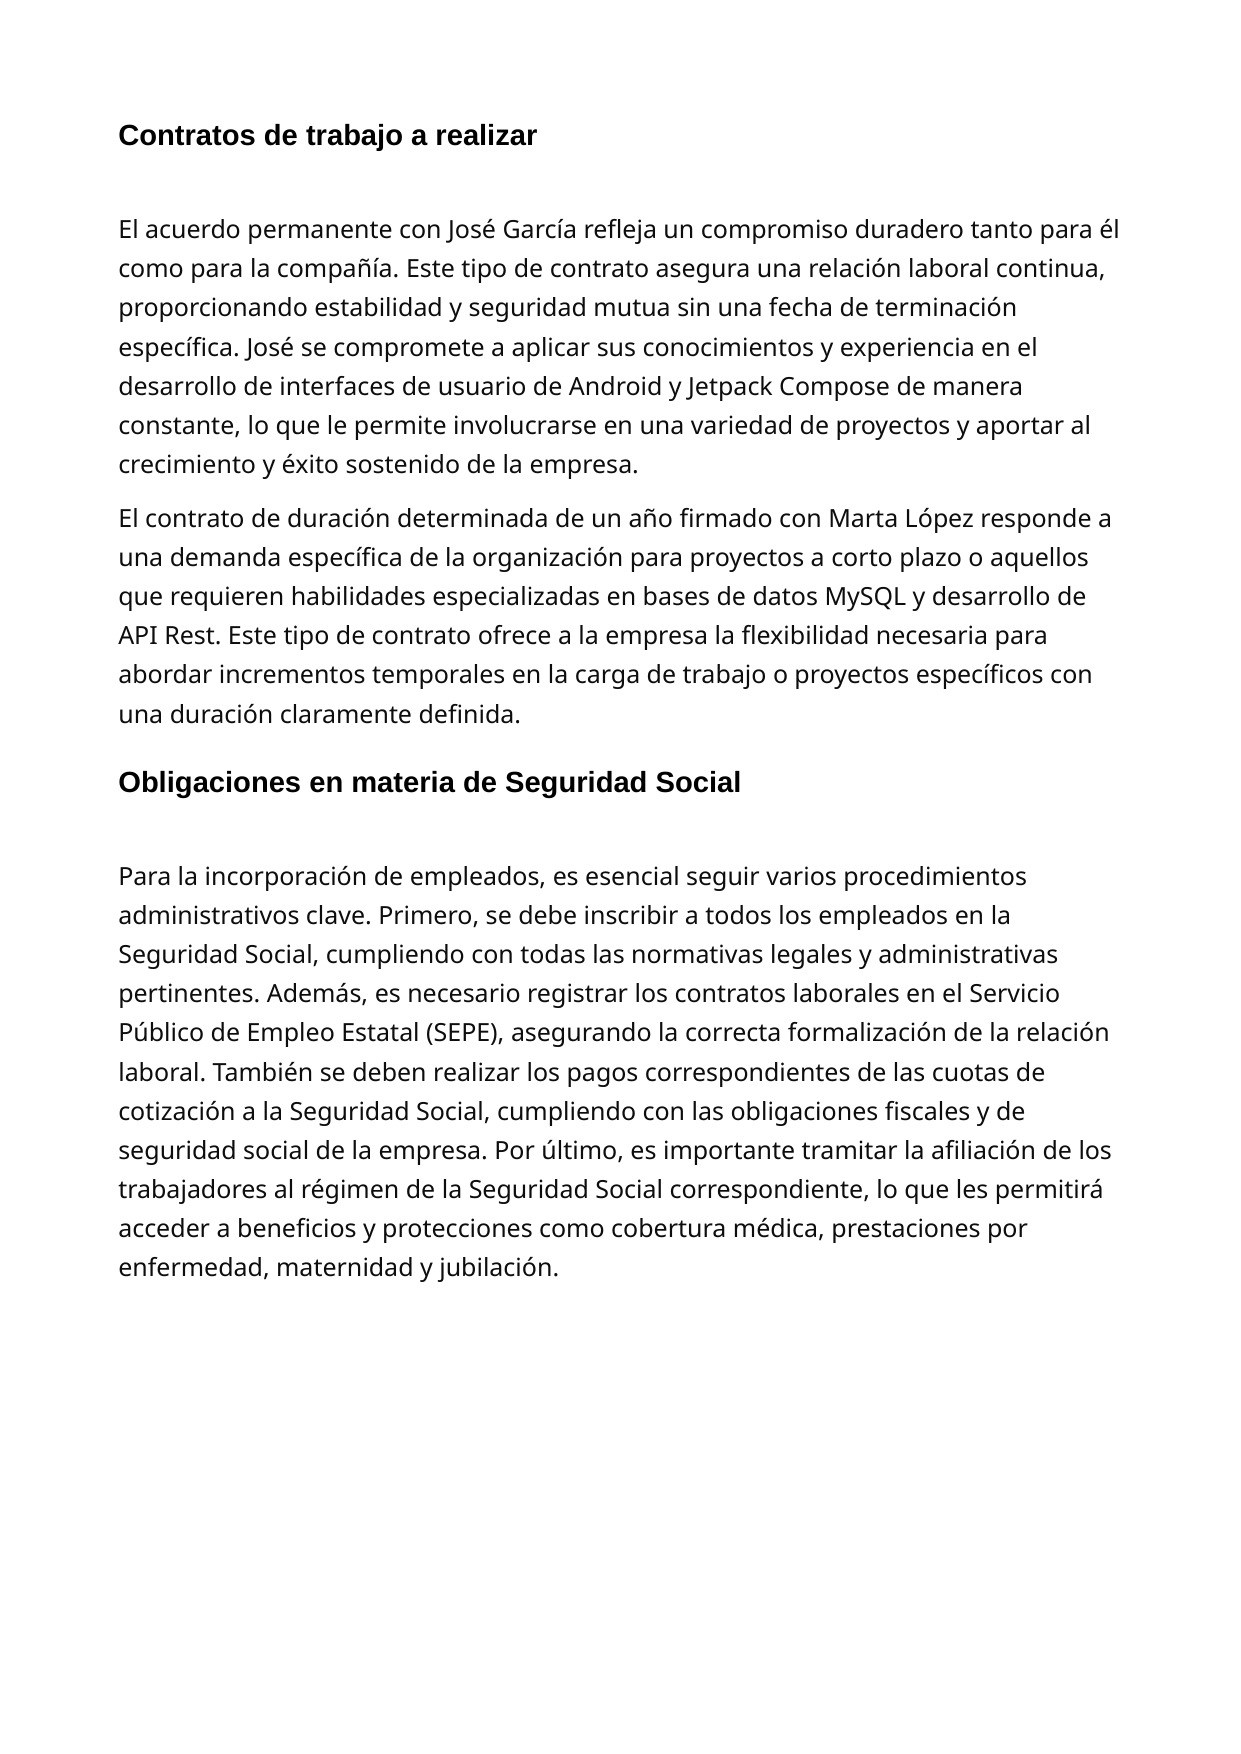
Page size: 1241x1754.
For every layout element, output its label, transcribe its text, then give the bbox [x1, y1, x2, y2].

subtitle Obligaciones en materia de Seguridad Social [118, 765, 1122, 798]
text Para la incorporación de empleados, es esencial seguir varios procedimientos administrativos clave. Primero, se debe inscribir a todos los empleados en la Seguridad Social, cumpliendo con todas las normativas legales y administrativas pertinentes. Además, es necesario registrar los contratos laborales en el Servicio Público de Empleo Estatal (SEPE), asegurando la correcta formalización de la relación laboral. También se deben realizar los pagos correspondientes de las cuotas de cotización a la Seguridad Social, cumpliendo con las obligaciones fiscales y de seguridad social de la empresa. Por último, es importante tramitar la afiliación de los trabajadores al régimen de la Seguridad Social correspondiente, lo que les permitirá acceder a beneficios y protecciones como cobertura médica, prestaciones por enfermedad, maternidad y jubilación. [118, 858, 1122, 1284]
text El acuerdo permanente con José García refleja un compromiso duradero tanto para él como para la compañía. Este tipo de contrato asegura una relación laboral continua, proporcionando estabilidad y seguridad mutua sin una fecha de terminación específica. José se compromete a aplicar sus conocimientos y experiencia en el desarrollo de interfaces de usuario de Android y Jetpack Compose de manera constante, lo que le permite involucrarse en una variedad de proyectos y aportar al crecimiento y éxito sostenido de la empresa. [118, 212, 1122, 481]
text El contrato de duración determinada de un año firmado con Marta López responde a una demanda específica de la organización para proyectos a corto plazo o aquellos que requieren habilidades especializadas en bases de datos MySQL y desarrollo de API Rest. Este tipo de contrato ofrece a la empresa la flexibilidad necesaria para abordar incrementos temporales en la carga de trabajo o proyectos específicos con una duración claramente definida. [118, 501, 1122, 730]
subtitle Contratos de trabajo a realizar [118, 118, 1122, 152]
